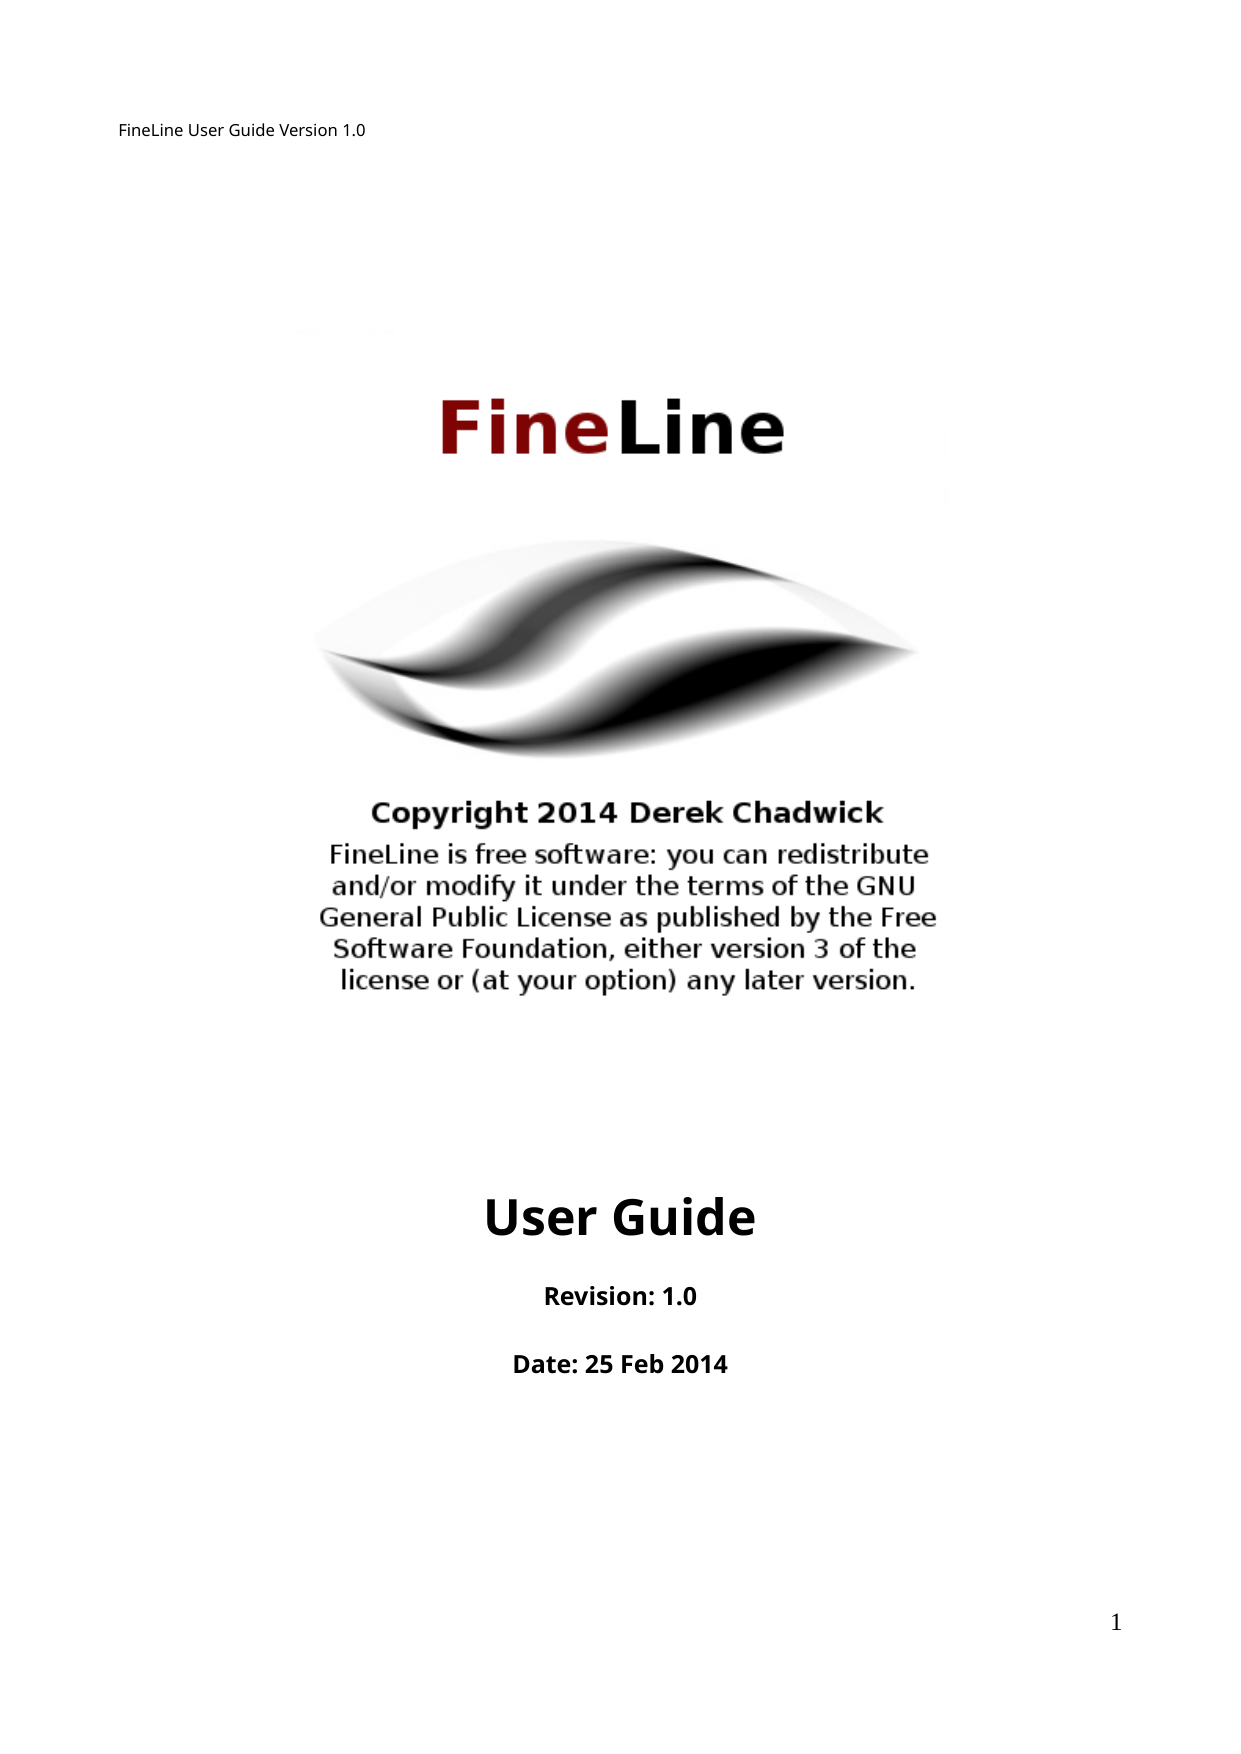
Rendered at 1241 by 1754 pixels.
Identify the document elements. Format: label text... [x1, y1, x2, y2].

picture [118, 256, 1123, 1010]
text Revision: 1.0 [118, 1279, 1122, 1313]
text Date: 25 Feb 2014 [118, 1347, 1122, 1381]
text User Guide [118, 1182, 1122, 1250]
